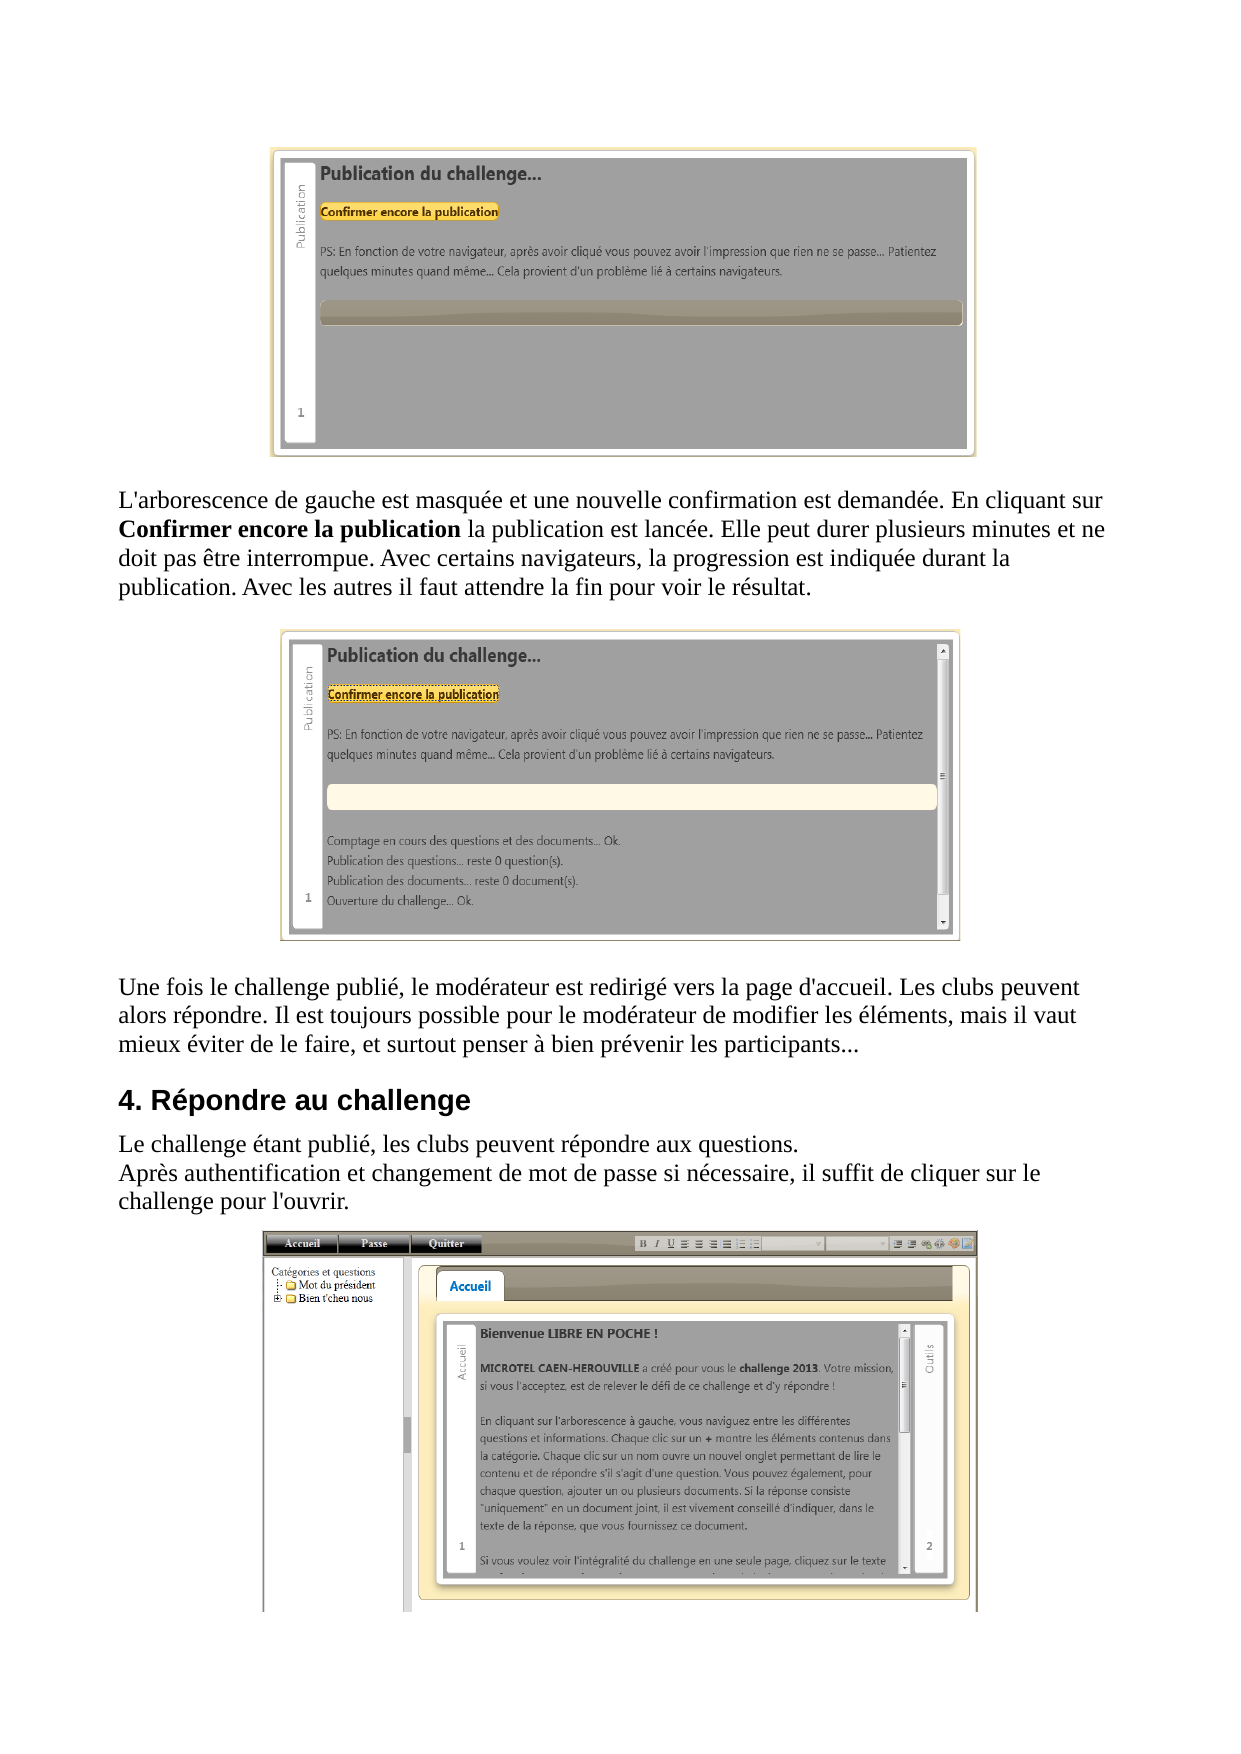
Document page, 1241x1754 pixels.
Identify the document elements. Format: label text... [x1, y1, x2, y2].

text L'arborescence de gauche est masquée et une nouvelle confirmation est demandée. En cliquant sur Confirmer encore la publication la publication est lancée. Elle peut durer plusieurs minutes et ne doit pas être interrompue. Avec certains navigateurs, la progression est indiquée durant la publication. Avec les autres il faut attendre la fin pour voir le résultat. [118, 486, 1122, 601]
text Le challenge étant publié, les clubs peuvent répondre aux questions. [118, 1129, 1122, 1158]
subtitle 4. Répondre au challenge [118, 1083, 1122, 1116]
text Une fois le challenge publié, le modérateur est redirigé vers la page d'accueil. Les clubs peuvent alors répondre. Il est toujours possible pour le modérateur de modifier les éléments, mais il vaut mieux éviter de le faire, et surtout penser à bien prévenir les participants... [118, 972, 1122, 1058]
text Après authentification et changement de mot de passe si nécessaire, il suffit de cliquer sur le challenge pour l'ouvrir. [118, 1158, 1122, 1215]
